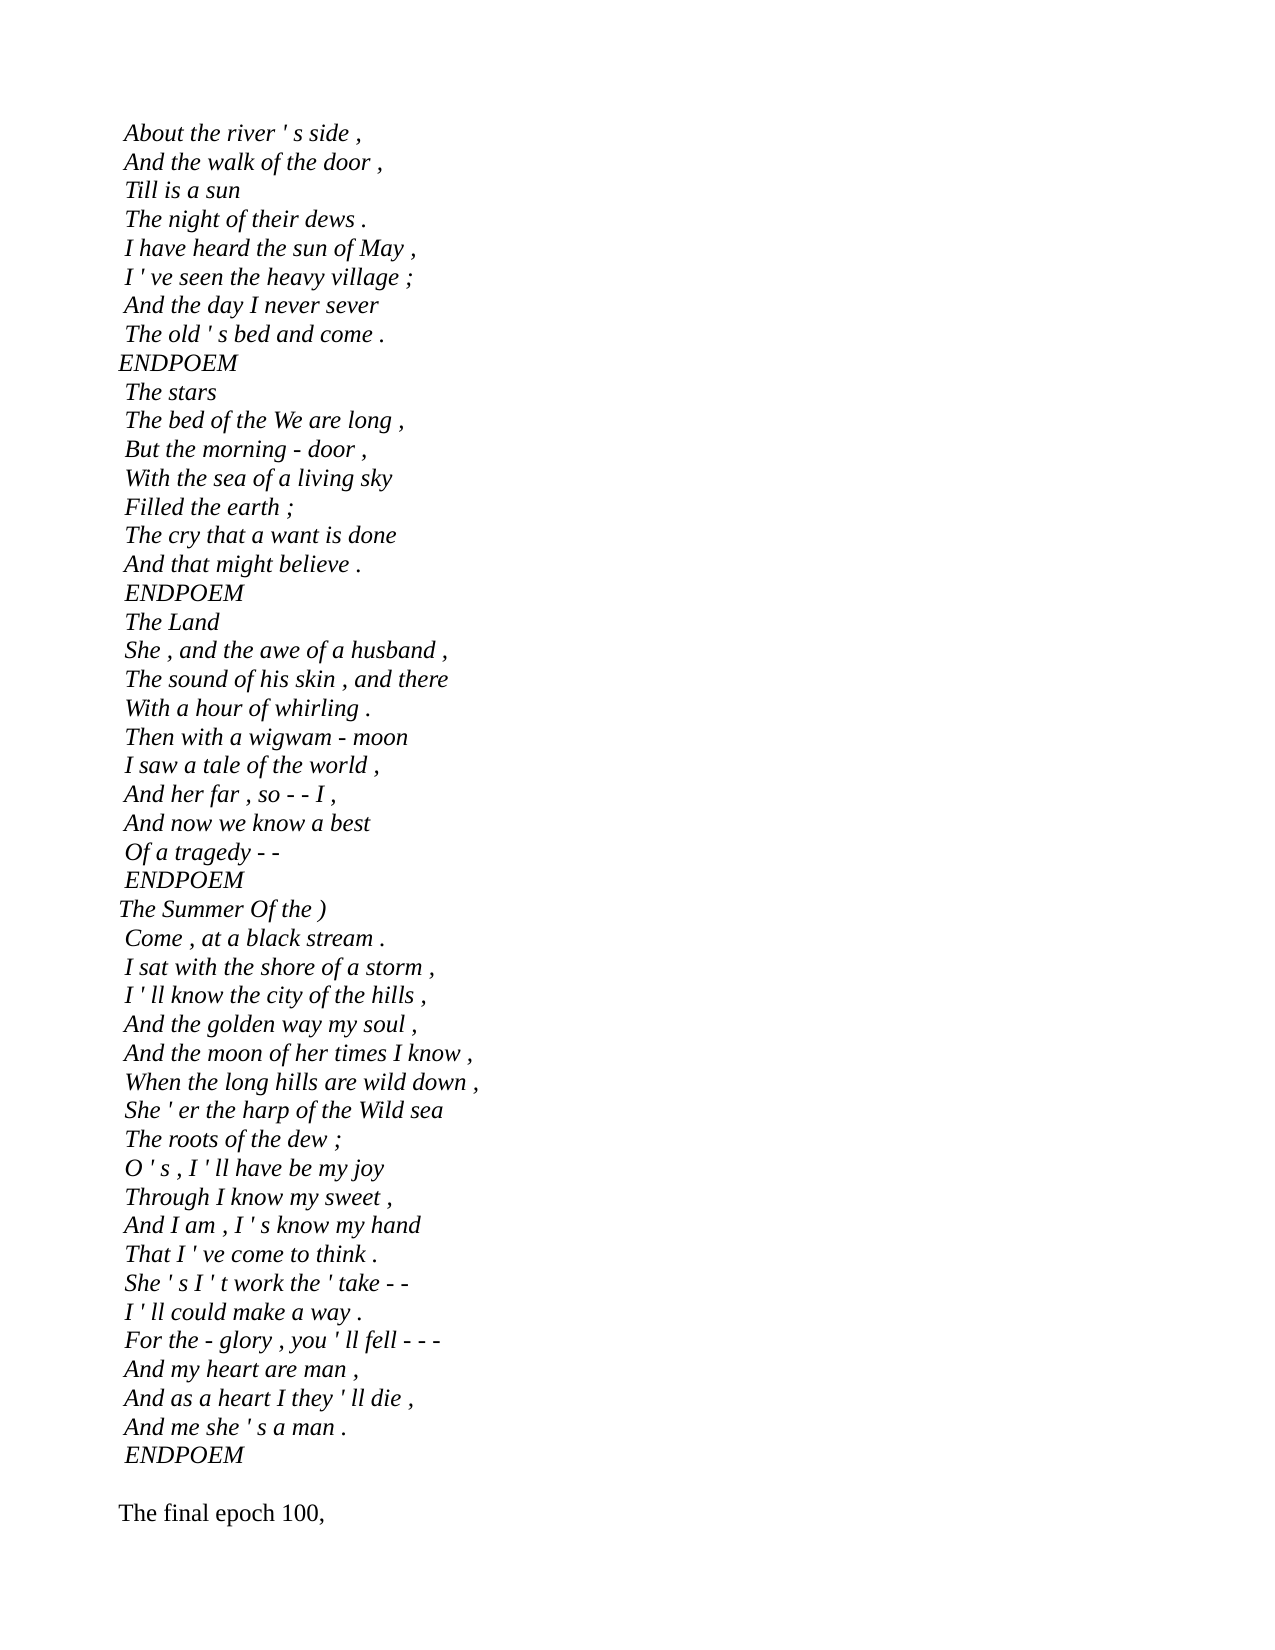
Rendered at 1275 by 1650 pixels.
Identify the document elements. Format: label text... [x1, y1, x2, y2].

text When the long hills are wild down , [118, 1067, 1157, 1096]
text The Land [118, 607, 1157, 636]
text She , and the awe of a husband , [118, 636, 1157, 664]
text But the morning - door , [118, 434, 1157, 463]
text I ' ve seen the heavy village ; [118, 262, 1157, 291]
text And the day I never sever [118, 291, 1157, 319]
text And as a heart I they ' ll die , [118, 1383, 1157, 1412]
text Come , at a black stream . [118, 923, 1157, 952]
text And now we know a best [118, 808, 1157, 837]
text And I am , I ' s know my hand [118, 1211, 1157, 1239]
text Filled the earth ; [118, 492, 1157, 521]
text And the moon of her times I know , [118, 1038, 1157, 1067]
text I ' ll could make a way . [118, 1297, 1157, 1326]
text I ' ll know the city of the hills , [118, 981, 1157, 1009]
text I saw a tale of the world , [118, 751, 1157, 779]
text With the sea of a living sky [118, 463, 1157, 492]
text The roots of the dew ; [118, 1124, 1157, 1153]
text ENDPOEM [118, 348, 1157, 377]
text She ' s I ' t work the ' take - - [118, 1268, 1157, 1297]
text Then with a wigwam - moon [118, 722, 1157, 751]
text And the golden way my soul , [118, 1009, 1157, 1038]
text The old ' s bed and come . [118, 319, 1157, 348]
text She ' er the harp of the Wild sea [118, 1096, 1157, 1124]
text The Summer Of the ) [118, 894, 1157, 923]
text With a hour of whirling . [118, 693, 1157, 722]
text Through I know my sweet , [118, 1182, 1157, 1211]
text The cry that a want is done [118, 521, 1157, 549]
text I have heard the sun of May , [118, 233, 1157, 262]
text The sound of his skin , and there [118, 664, 1157, 693]
text The stars [118, 377, 1157, 406]
text O ' s , I ' ll have be my joy [118, 1153, 1157, 1182]
text And her far , so - - I , [118, 779, 1157, 808]
text And that might believe . [118, 549, 1157, 578]
text ENDPOEM [118, 578, 1157, 607]
text ENDPOEM [118, 866, 1157, 894]
text ENDPOEM [118, 1441, 1157, 1469]
text The final epoch 100, [118, 1498, 1157, 1527]
text The night of their dews . [118, 204, 1157, 233]
text And my heart are man , [118, 1354, 1157, 1383]
text And the walk of the door , [118, 147, 1157, 176]
text The bed of the We are long , [118, 406, 1157, 434]
text For the - glory , you ' ll fell - - - [118, 1326, 1157, 1354]
text About the river ' s side , [118, 118, 1157, 147]
text I sat with the shore of a storm , [118, 952, 1157, 981]
text And me she ' s a man . [118, 1412, 1157, 1441]
text Till is a sun [118, 176, 1157, 204]
text Of a tragedy - - [118, 837, 1157, 866]
text That I ' ve come to think . [118, 1239, 1157, 1268]
